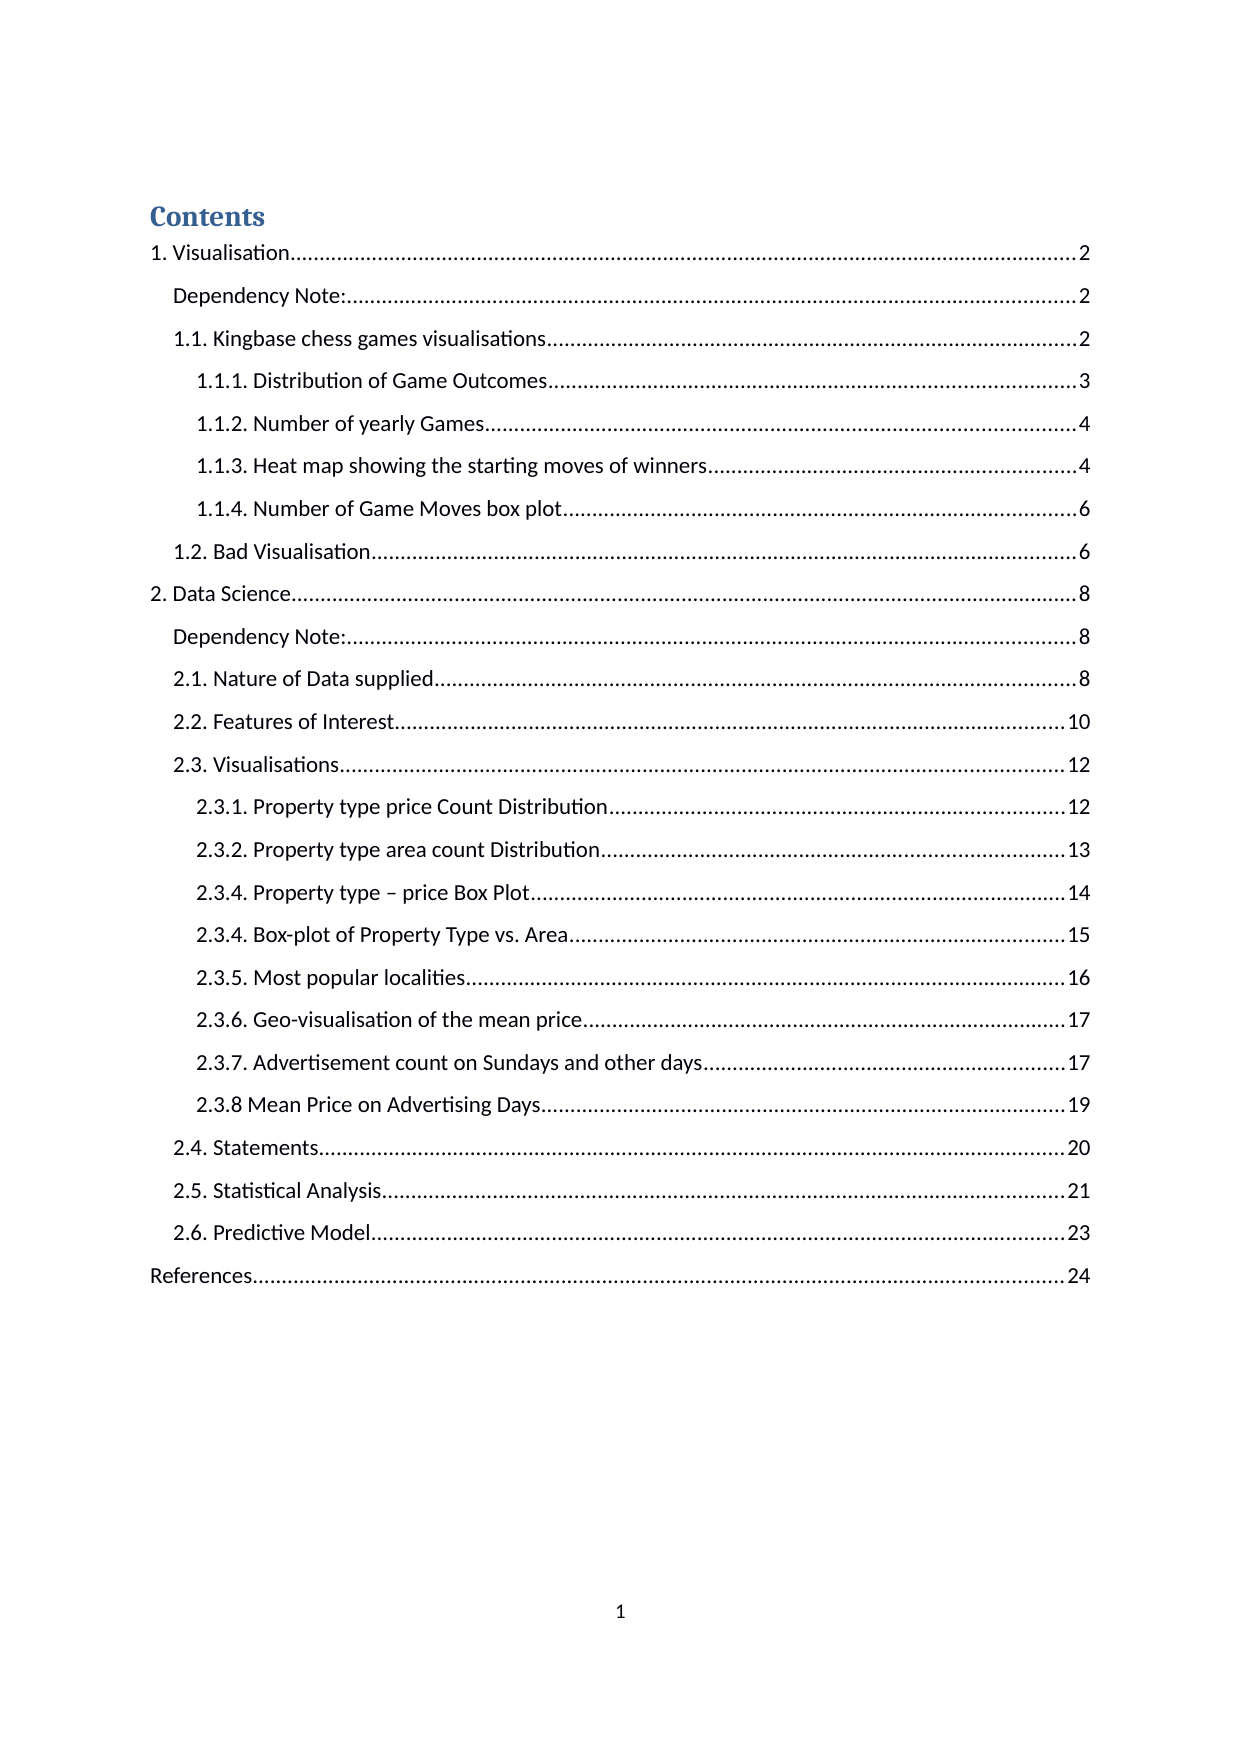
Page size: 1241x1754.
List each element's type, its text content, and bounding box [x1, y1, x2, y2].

text 2.3.2. Property type area count Distribution 13 [196, 835, 1090, 863]
text Dependency Note: 2 [173, 281, 1090, 309]
text 1.1.3. Heat map showing the starting moves of winners 4 [196, 452, 1090, 479]
text 1.1. Kingbase chess games visualisations 2 [173, 324, 1090, 352]
text 2.4. Statements 20 [173, 1133, 1090, 1161]
text 2. Data Science 8 [150, 579, 1090, 607]
text 1.1.2. Number of yearly Games 4 [196, 409, 1090, 437]
text References 24 [150, 1261, 1090, 1289]
text 1.1.4. Number of Game Moves box plot 6 [196, 494, 1090, 522]
text Dependency Note: 8 [173, 622, 1090, 650]
text 2.3. Visualisations 12 [173, 750, 1090, 778]
text 2.5. Statistical Analysis 21 [173, 1176, 1090, 1204]
text 2.2. Features of Interest 10 [173, 707, 1090, 735]
text 2.3.4. Property type – price Box Plot 14 [196, 878, 1090, 906]
text 2.3.5. Most popular localities 16 [196, 963, 1090, 991]
text 1. Visualisation 2 [150, 238, 1090, 267]
text 2.3.7. Advertisement count on Sundays and other days 17 [196, 1048, 1090, 1076]
subtitle Contents [150, 200, 1090, 233]
text 2.3.8 Mean Price on Advertising Days 19 [196, 1091, 1090, 1119]
text 2.3.4. Box-plot of Property Type vs. Area 15 [196, 920, 1090, 948]
text 1.2. Bad Visualisation 6 [173, 537, 1090, 565]
text 2.1. Nature of Data supplied 8 [173, 664, 1090, 693]
text 1.1.1. Distribution of Game Outcomes 3 [196, 366, 1090, 394]
text 2.3.6. Geo-visualisation of the mean price 17 [196, 1005, 1090, 1033]
text 2.3.1. Property type price Count Distribution 12 [196, 792, 1090, 820]
text 2.6. Predictive Model 23 [173, 1218, 1090, 1246]
